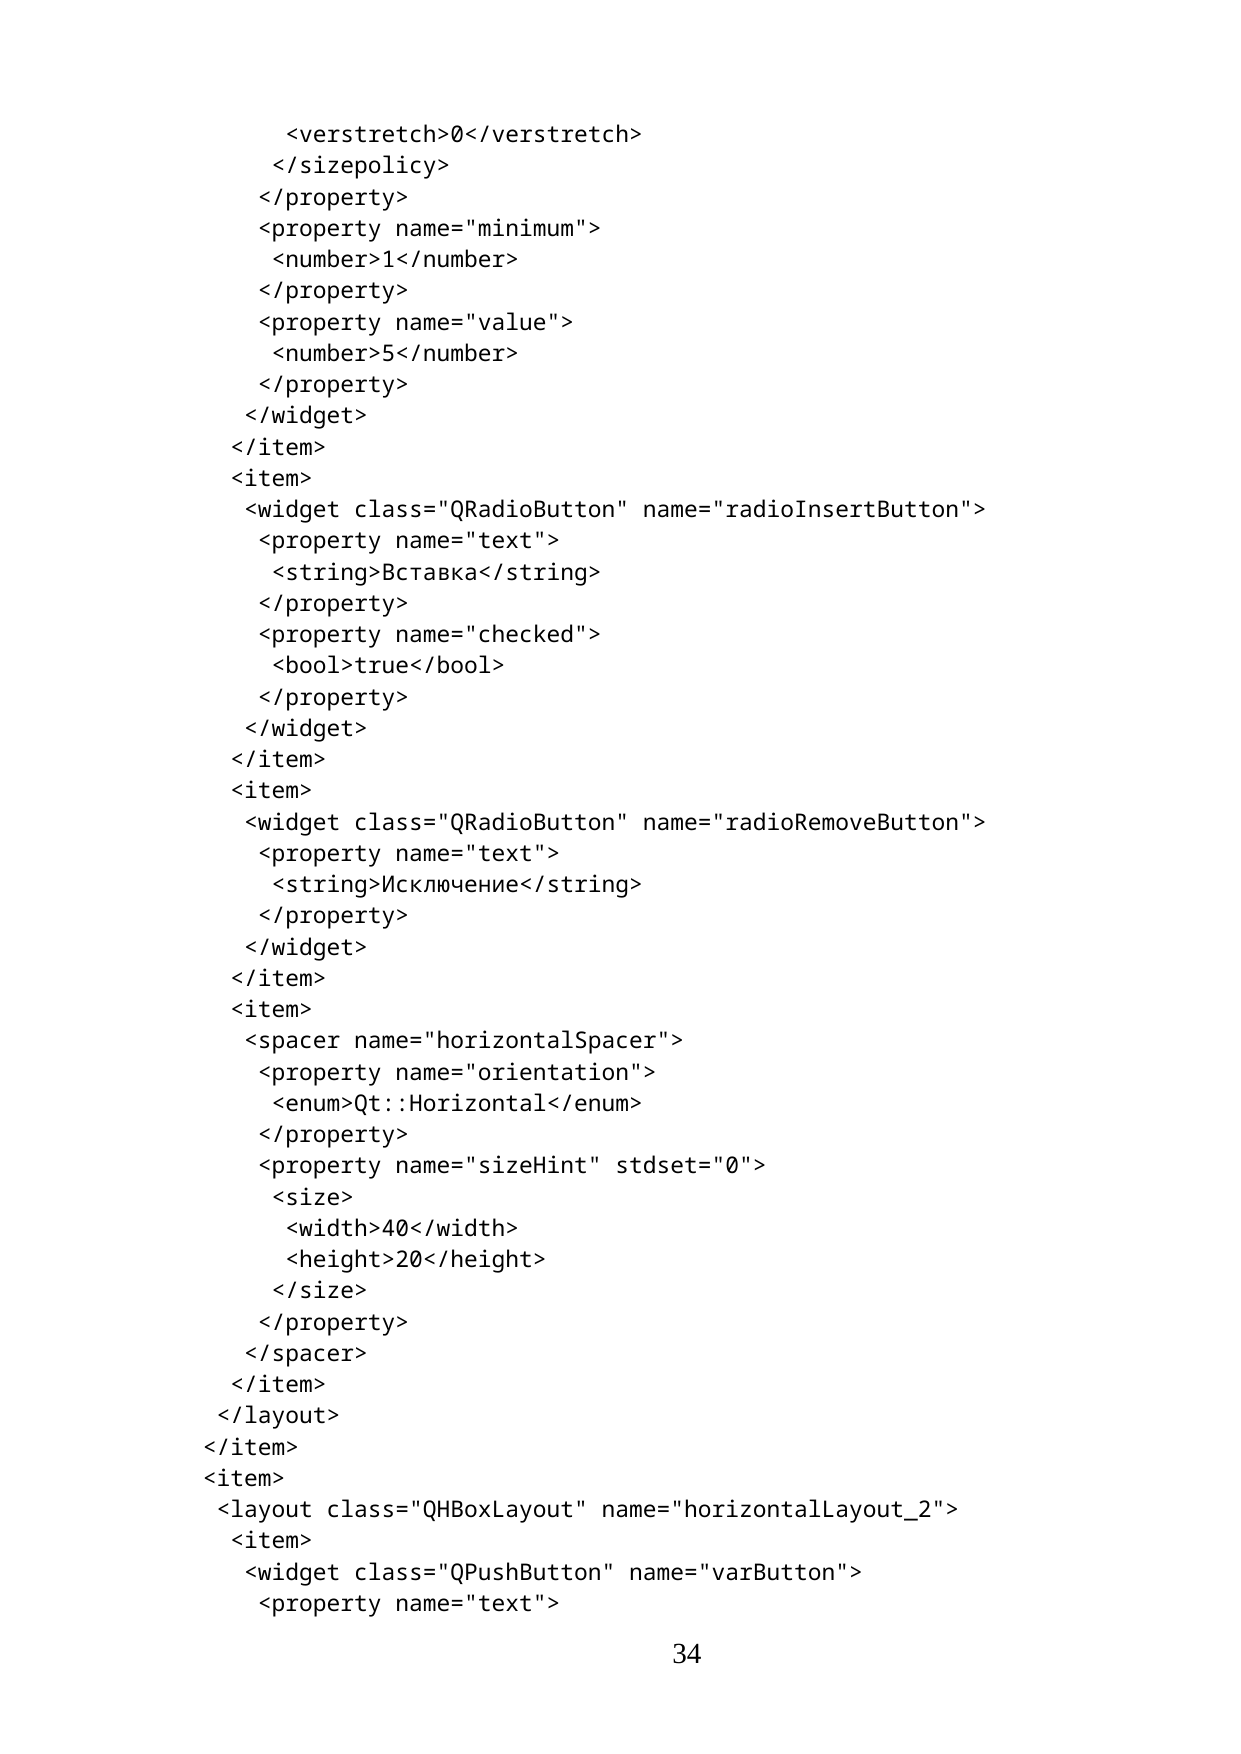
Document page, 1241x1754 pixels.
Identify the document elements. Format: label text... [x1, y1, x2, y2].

text <layout class="QHBoxLayout" name="horizontalLayout_2"> [148, 1493, 1152, 1524]
text </item> [148, 431, 1152, 462]
text <string>Вставка</string> [148, 556, 1152, 587]
text </property> [148, 681, 1152, 712]
text </property> [148, 587, 1152, 618]
text </item> [148, 962, 1152, 993]
text <number>1</number> [148, 243, 1152, 274]
text <number>5</number> [148, 337, 1152, 368]
text <string>Исключение</string> [148, 868, 1152, 899]
text </sizepolicy> [148, 149, 1152, 181]
text <property name="orientation"> [148, 1056, 1152, 1087]
text <height>20</height> [148, 1243, 1152, 1274]
text <property name="checked"> [148, 618, 1152, 649]
text </property> [148, 1306, 1152, 1337]
text </property> [148, 274, 1152, 306]
text </property> [148, 181, 1152, 212]
text <bool>true</bool> [148, 649, 1152, 681]
text </property> [148, 899, 1152, 931]
text </item> [148, 1368, 1152, 1399]
text <property name="text"> [148, 524, 1152, 556]
text <widget class="QPushButton" name="varButton"> [148, 1556, 1152, 1587]
text <property name="minimum"> [148, 212, 1152, 243]
text <item> [148, 1524, 1152, 1556]
text <item> [148, 462, 1152, 493]
text <property name="text"> [148, 1587, 1152, 1618]
text <verstretch>0</verstretch> [148, 118, 1152, 149]
text <size> [148, 1181, 1152, 1212]
text </widget> [148, 712, 1152, 743]
text <width>40</width> [148, 1212, 1152, 1243]
text <property name="sizeHint" stdset="0"> [148, 1149, 1152, 1181]
text </widget> [148, 931, 1152, 962]
text </item> [148, 743, 1152, 774]
text <item> [148, 993, 1152, 1024]
text </size> [148, 1274, 1152, 1306]
text </spacer> [148, 1337, 1152, 1368]
text <enum>Qt::Horizontal</enum> [148, 1087, 1152, 1118]
text </property> [148, 368, 1152, 399]
text <spacer name="horizontalSpacer"> [148, 1024, 1152, 1056]
text <property name="value"> [148, 306, 1152, 337]
text </layout> [148, 1399, 1152, 1431]
text </widget> [148, 399, 1152, 431]
text <property name="text"> [148, 837, 1152, 868]
text </property> [148, 1118, 1152, 1149]
text <item> [148, 1462, 1152, 1493]
text </item> [148, 1431, 1152, 1462]
text <item> [148, 774, 1152, 806]
text <widget class="QRadioButton" name="radioInsertButton"> [148, 493, 1152, 524]
text <widget class="QRadioButton" name="radioRemoveButton"> [148, 806, 1152, 837]
